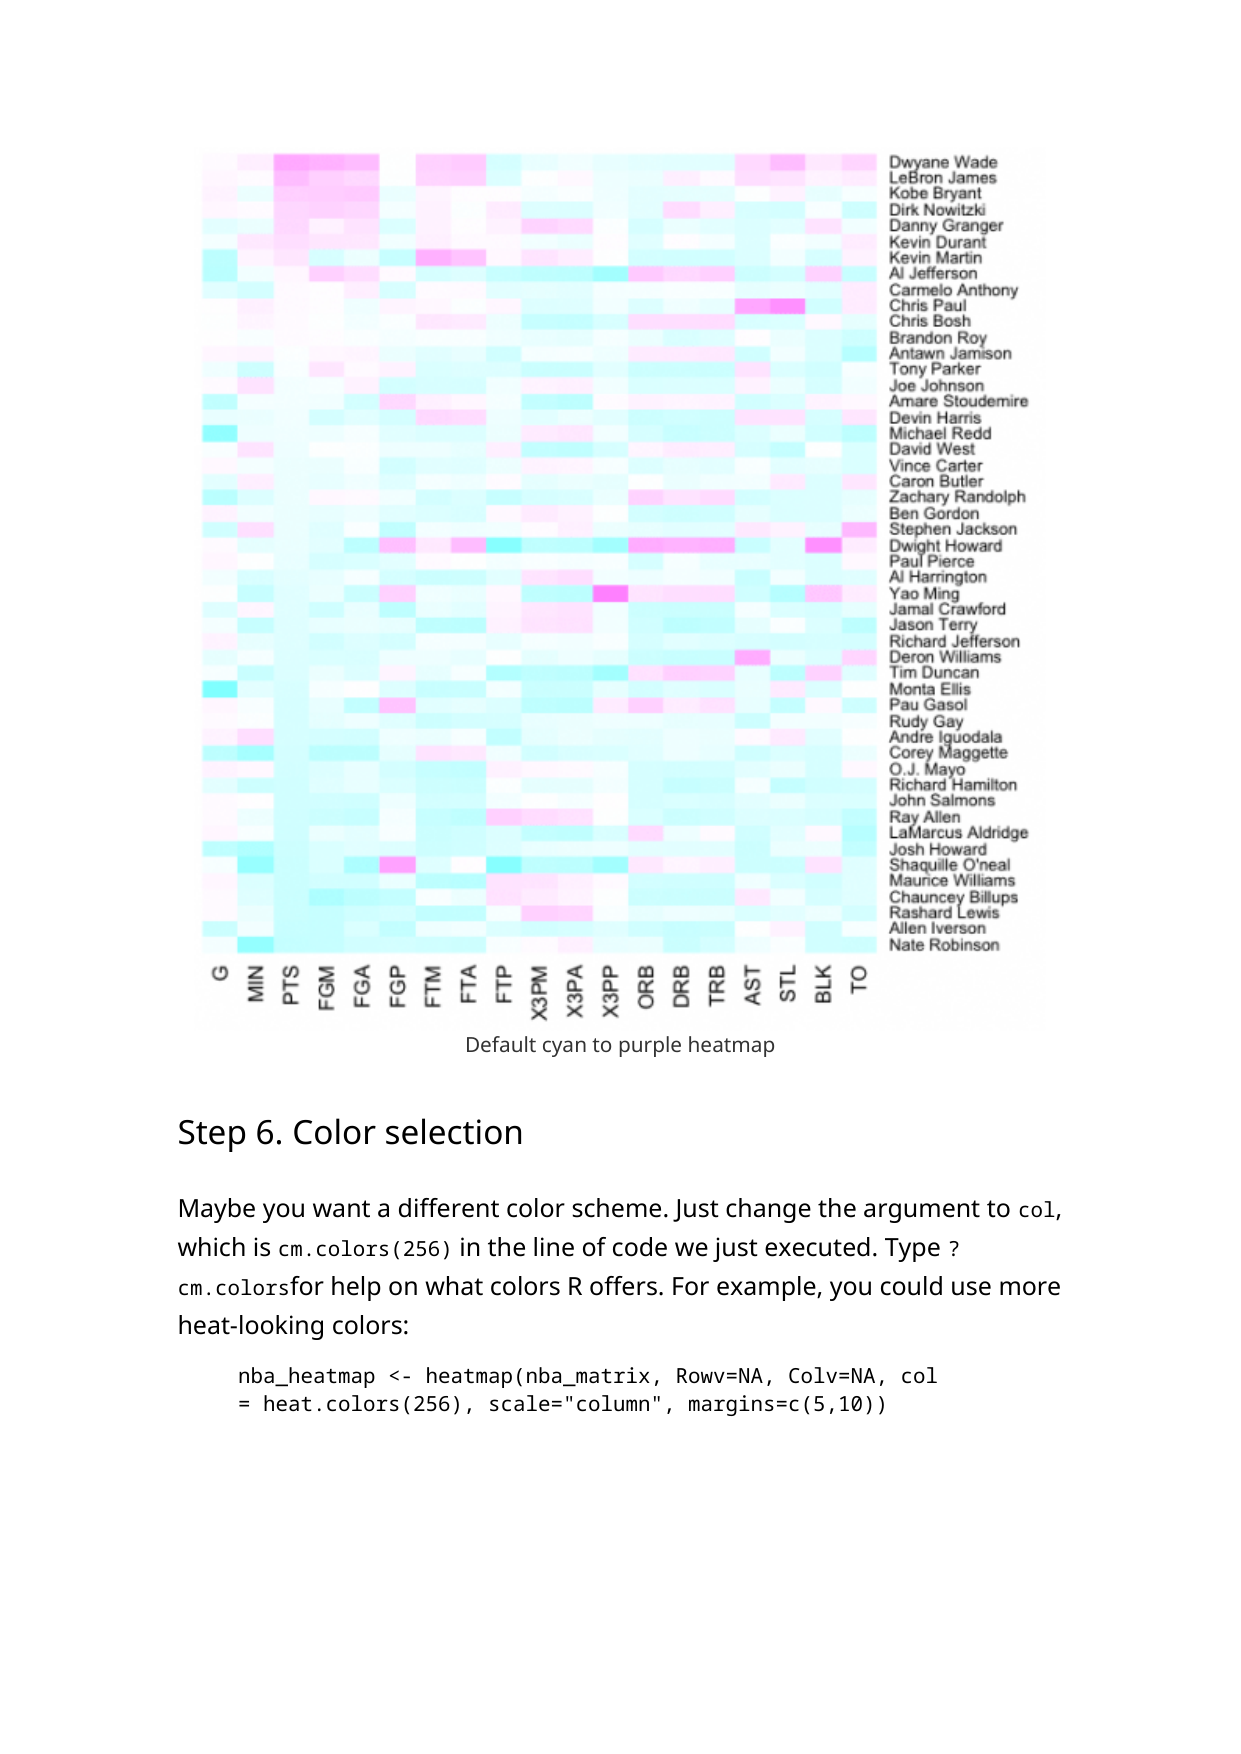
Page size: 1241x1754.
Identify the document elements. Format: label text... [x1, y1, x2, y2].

table_header nba_heatmap <- heatmap(nba_matrix, Rowv=NA, Colv=NA, col = heat.colors(256), scale="column", margins=c(5,10)) [177, 1359, 1063, 1419]
subtitle Step 6. Color selection [177, 1109, 1063, 1154]
text Default cyan to purple heatmap [177, 148, 1063, 1059]
text Maybe you want a different color scheme. Just change the argument to col, which is cm.colors(256) in the line of code we just executed. Type ?cm.colorsfor help on what colors R offers. For example, you could use more heat-looking colors: [177, 1190, 1063, 1342]
